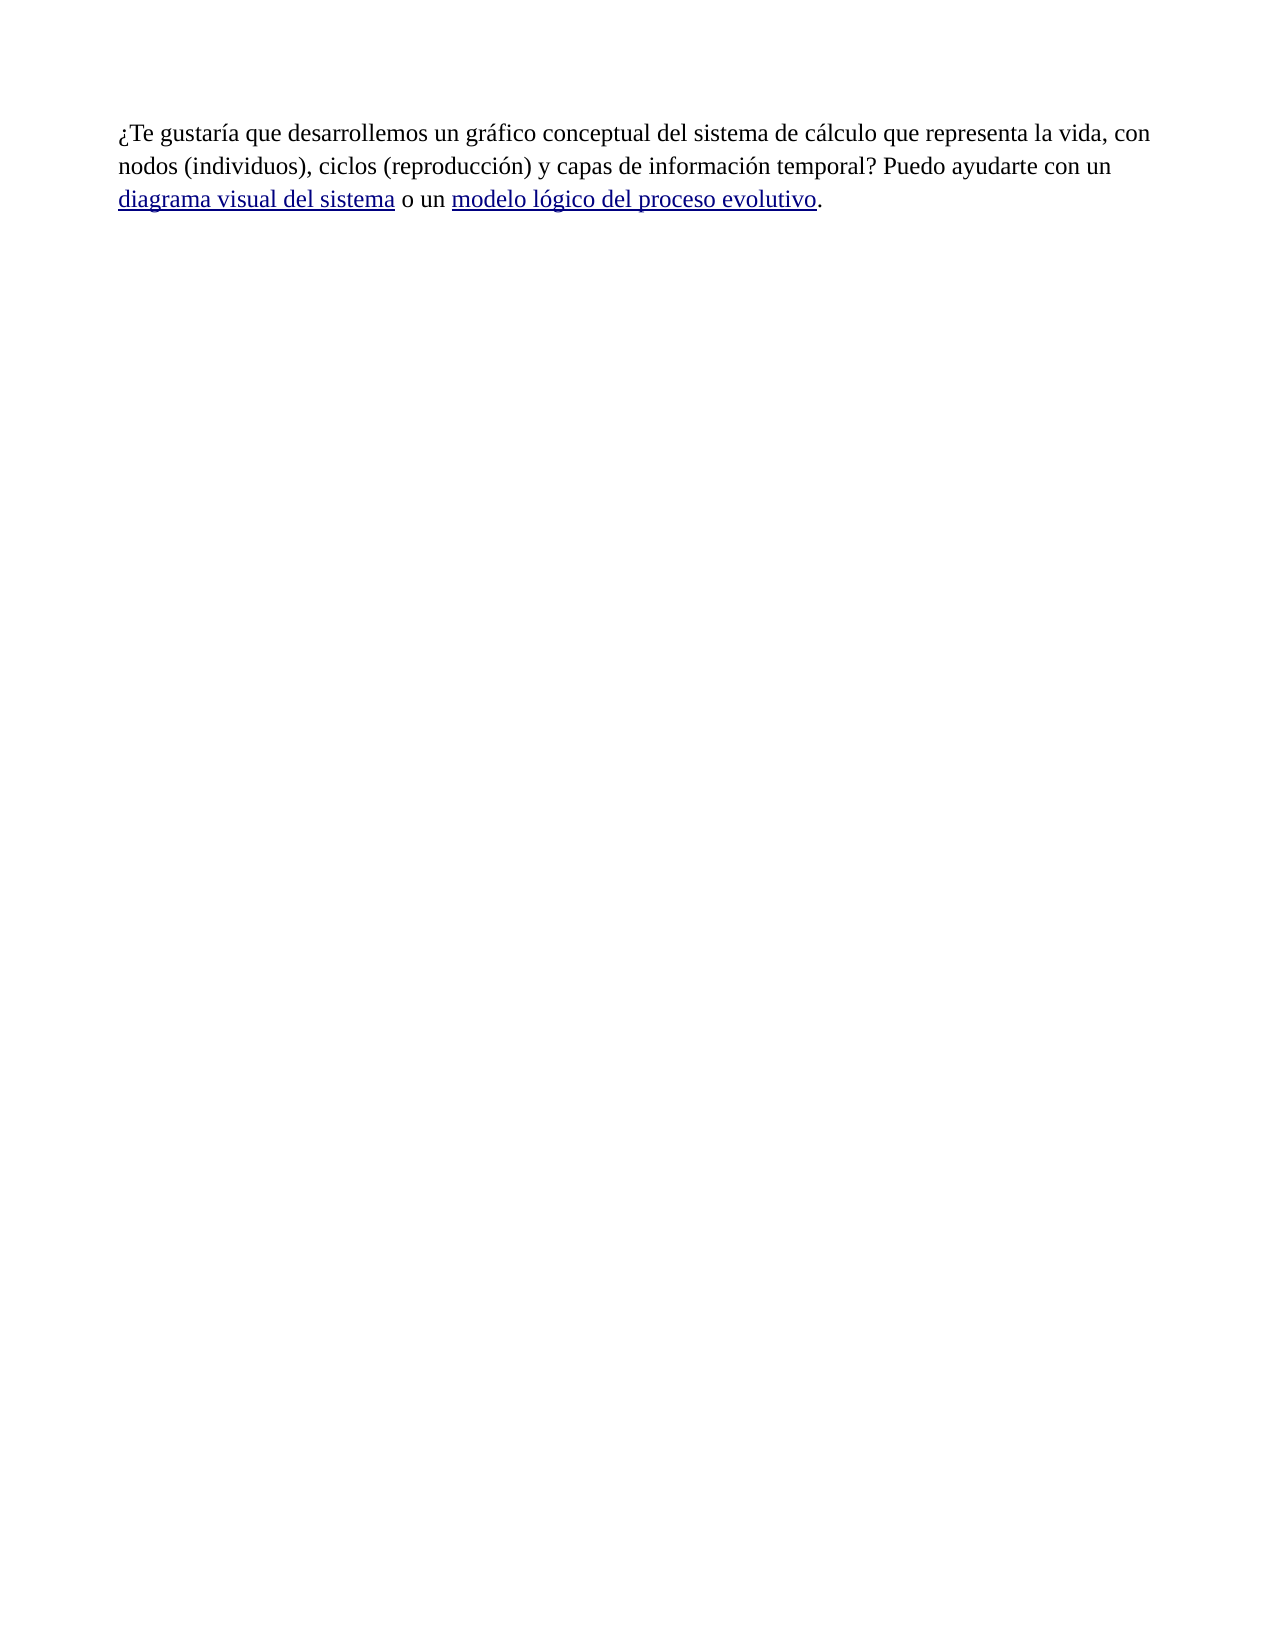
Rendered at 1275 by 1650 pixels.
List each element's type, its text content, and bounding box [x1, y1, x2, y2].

text ¿Te gustaría que desarrollemos un gráfico conceptual del sistema de cálculo que representa la vida, con nodos (individuos), ciclos (reproducción) y capas de información temporal? Puedo ayudarte con un diagrama visual del sistema o un modelo lógico del proceso evolutivo. [118, 118, 1157, 213]
